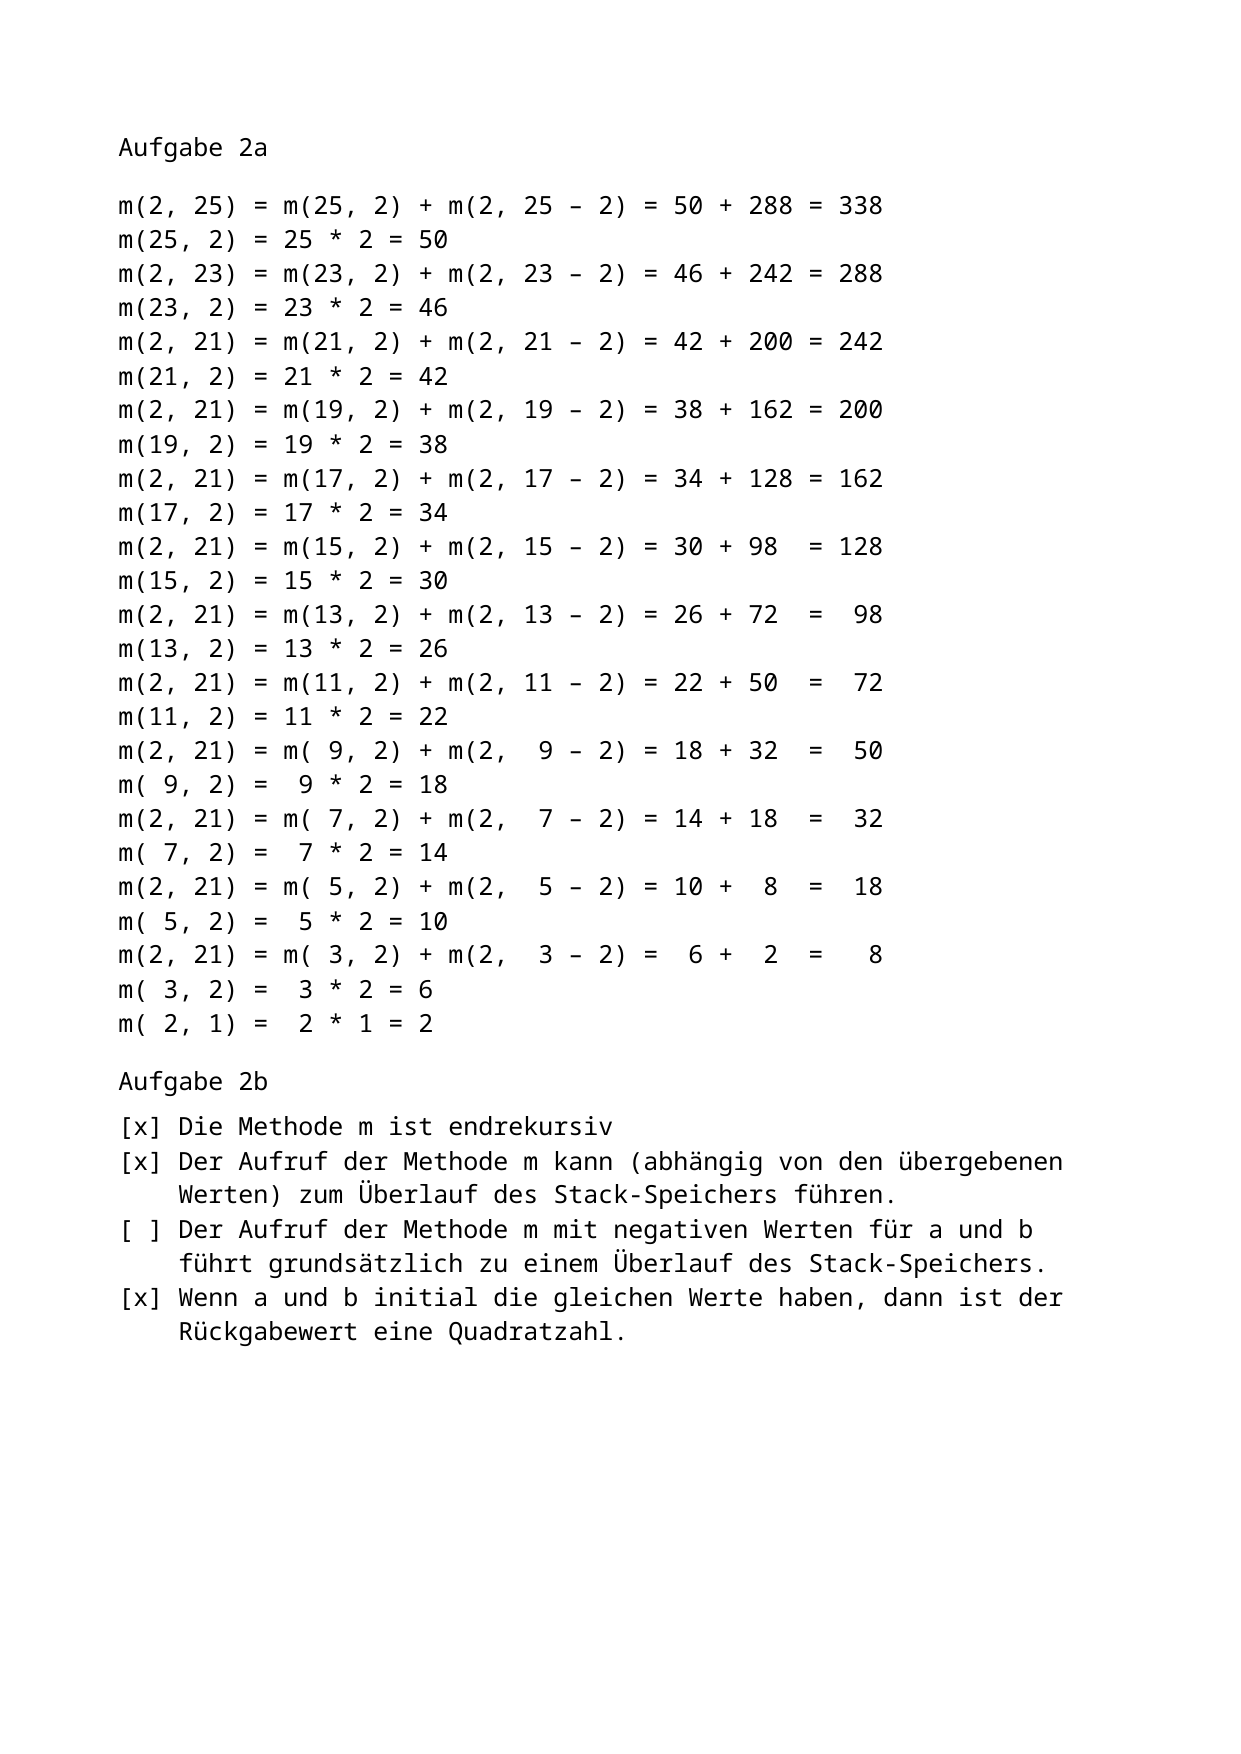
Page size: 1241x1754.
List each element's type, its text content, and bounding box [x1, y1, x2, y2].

text Aufgabe 2b [118, 1063, 1122, 1097]
text [x] Die Methode m ist endrekursiv [118, 1109, 1122, 1143]
text Aufgabe 2a [118, 130, 1122, 164]
text [ ] Der Aufruf der Methode m mit negativen Werten für a und b führt grundsätzlich zu einem Überlauf des Stack-Speichers. [118, 1211, 1122, 1279]
text [x] Wenn a und b initial die gleichen Werte haben, dann ist der Rückgabewert eine Quadratzahl. [118, 1279, 1122, 1347]
text m(2, 25) = m(25, 2) + m(2, 25 – 2) = 50 + 288 = 338 m(25, 2) = 25 * 2 = 50 m(2, 23) = m(23, 2) + m(2, 23 – 2) = 46 + 242 = 288 m(23, 2) = 23 * 2 = 46 m(2, 21) = m(21, 2) + m(2, 21 – 2) = 42 + 200 = 242 m(21, 2) = 21 * 2 = 42 m(2, 21) = m(19, 2) + m(2, 19 – 2) = 38 + 162 = 200 m(19, 2) = 19 * 2 = 38 m(2, 21) = m(17, 2) + m(2, 17 – 2) = 34 + 128 = 162 m(17, 2) = 17 * 2 = 34 m(2, 21) = m(15, 2) + m(2, 15 – 2) = 30 + 98 = 128 m(15, 2) = 15 * 2 = 30 m(2, 21) = m(13, 2) + m(2, 13 – 2) = 26 + 72 = 98 m(13, 2) = 13 * 2 = 26 m(2, 21) = m(11, 2) + m(2, 11 – 2) = 22 + 50 = 72 m(11, 2) = 11 * 2 = 22 m(2, 21) = m( 9, 2) + m(2, 9 – 2) = 18 + 32 = 50 m( 9, 2) = 9 * 2 = 18 m(2, 21) = m( 7, 2) + m(2, 7 – 2) = 14 + 18 = 32 m( 7, 2) = 7 * 2 = 14 m(2, 21) = m( 5, 2) + m(2, 5 – 2) = 10 + 8 = 18 m( 5, 2) = 5 * 2 = 10 m(2, 21) = m( 3, 2) + m(2, 3 – 2) = 6 + 2 = 8 m( 3, 2) = 3 * 2 = 6 m( 2, 1) = 2 * 1 = 2 [118, 188, 1122, 1039]
text [x] Der Aufruf der Methode m kann (abhängig von den übergebenen Werten) zum Überlauf des Stack-Speichers führen. [118, 1143, 1122, 1211]
